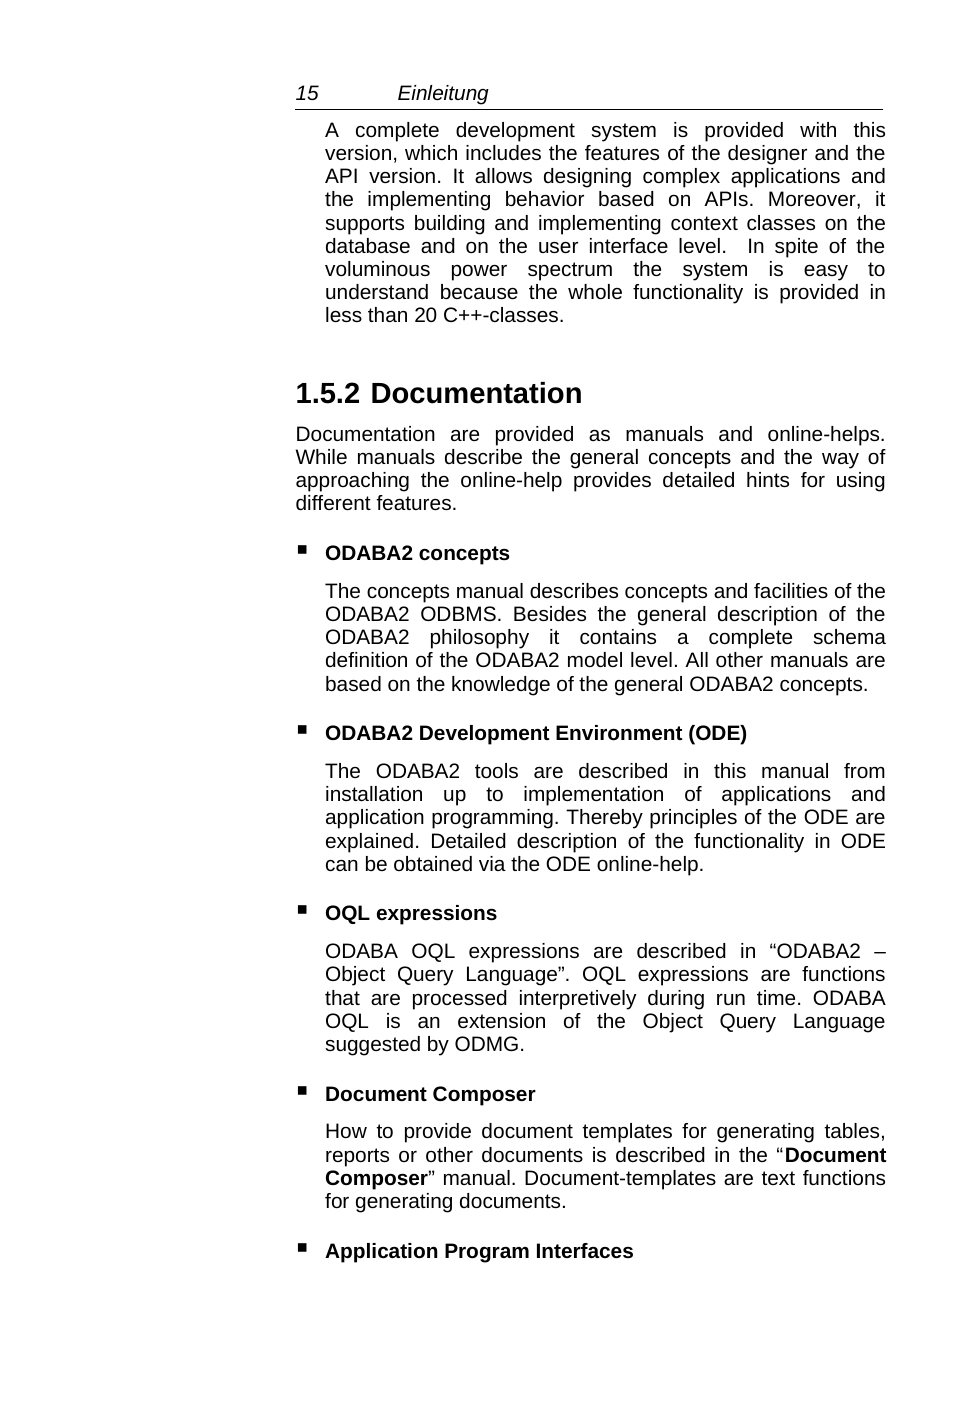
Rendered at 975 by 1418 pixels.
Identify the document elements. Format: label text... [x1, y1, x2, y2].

list ODABA2 concepts [295, 540, 886, 567]
list Document Composer [295, 1081, 886, 1107]
text ODABA OQL expressions are described in “ODABA2 – Object Query Language”. OQL expressions are functions that are processed interpretively during run time. ODABA OQL is an extension of the Object Query Language suggested by ODMG. [325, 940, 886, 1056]
list OQL expressions [295, 901, 886, 927]
list ODABA2 Development Environment (ODE) [295, 720, 886, 747]
text The concepts manual describes concepts and facilities of the ODABA2 ODBMS. Besides the general description of the ODABA2 philosophy it contains a complete schema definition of the ODABA2 model level. All other manuals are based on the knowledge of the general ODABA2 concepts. [325, 579, 886, 695]
text Documentation are provided as manuals and online-helps. While manuals describe the general concepts and the way of approaching the online-help provides detailed hints for using different features. [295, 422, 886, 515]
subtitle Documentation [295, 377, 886, 410]
text How to provide document templates for generating tables, reports or other documents is described in the “Document Composer” manual. Document-templates are text functions for generating documents. [325, 1120, 886, 1213]
text A complete development system is provided with this version, which includes the features of the designer and the API version. It allows designing complex applications and the implementing behavior based on APIs. Moreover, it supports building and implementing context classes on the database and on the user interface level. In spite of the voluminous power spectrum the system is easy to understand because the whole functionality is provided in less than 20 C++-classes. [325, 118, 886, 327]
text The ODABA2 tools are described in this manual from installation up to implementation of applications and application programming. Thereby principles of the ODE are explained. Detailed description of the functionality in ODE can be obtained via the ODE online-help. [325, 759, 886, 876]
list Application Program Interfaces [295, 1238, 886, 1264]
